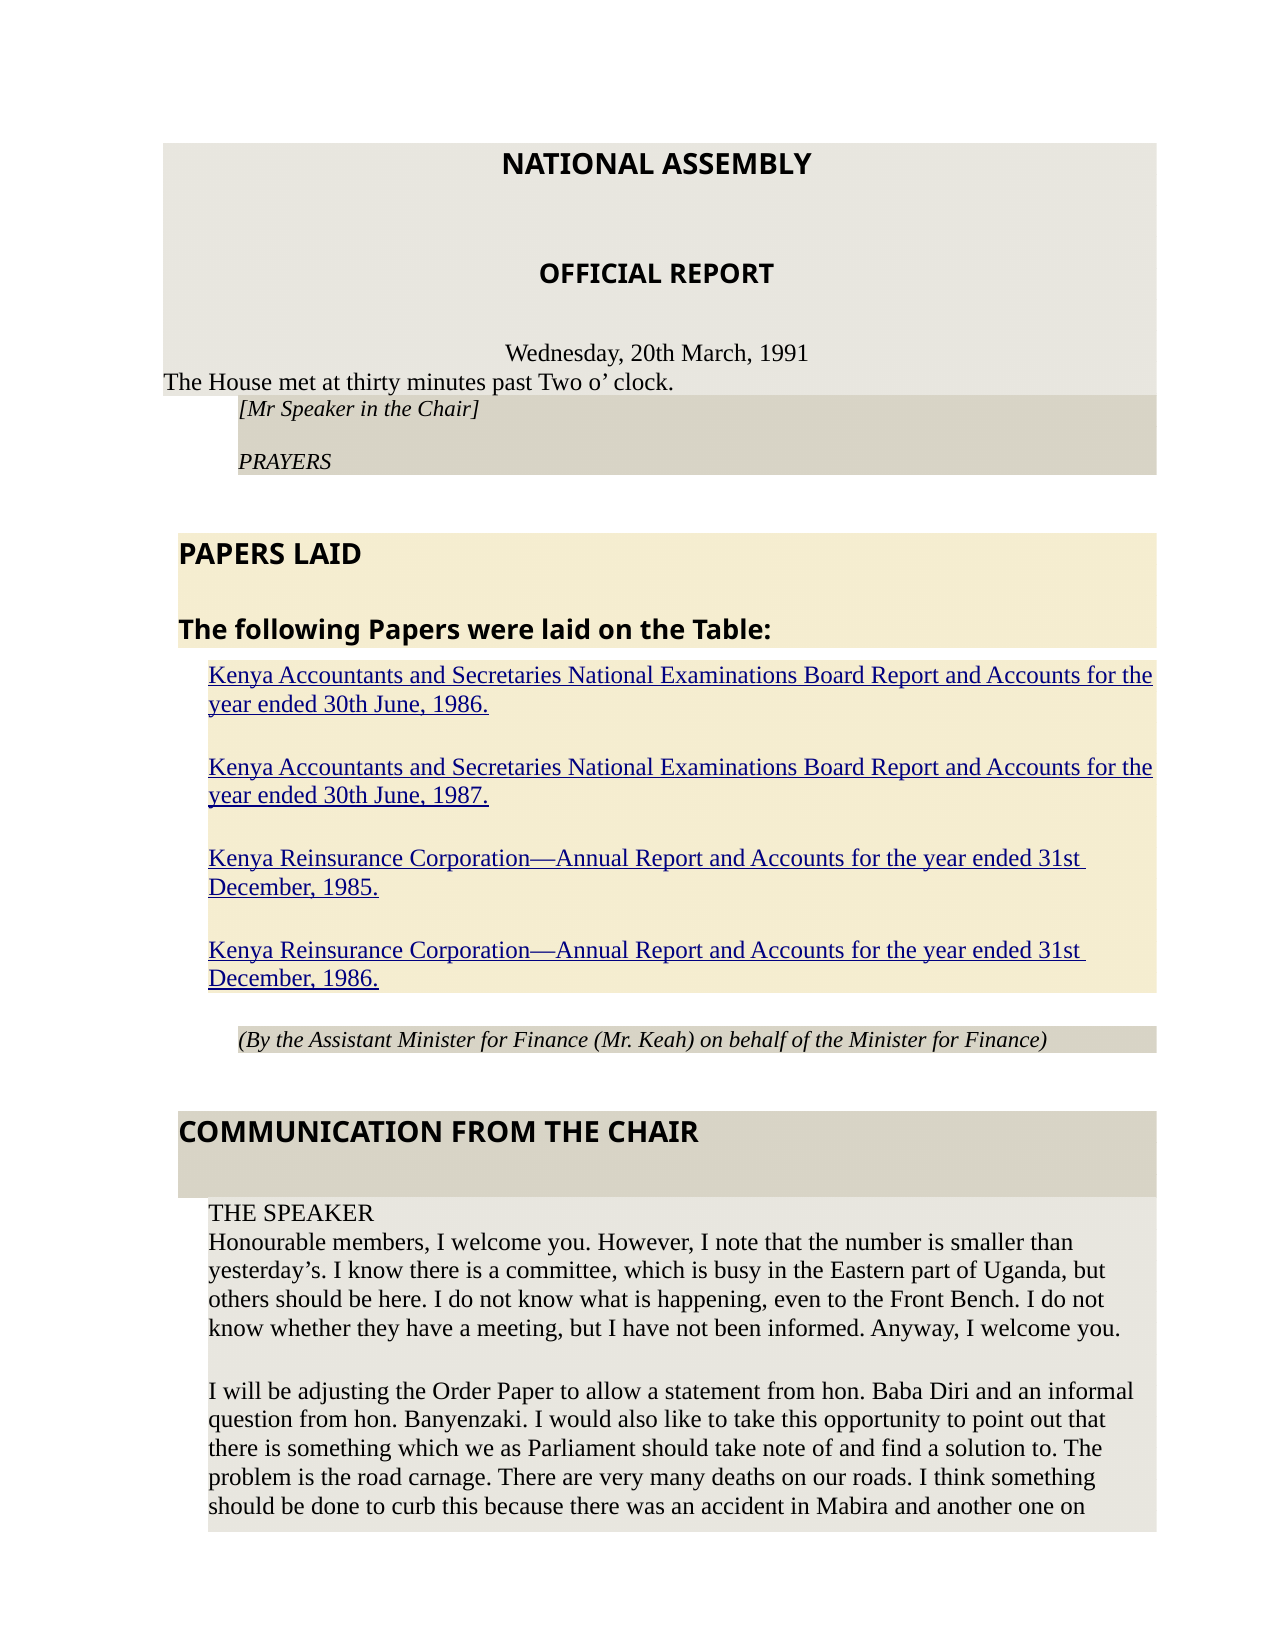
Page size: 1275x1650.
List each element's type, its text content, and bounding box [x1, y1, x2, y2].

text [Mr Speaker in the Chair] [238, 395, 1157, 422]
picture [208, 1519, 1157, 1532]
text Kenya Reinsurance Corporation—Annual Report and Accounts for the year ended 31st December, 1986. [208, 935, 1157, 992]
text PRAYERS [238, 448, 1157, 474]
text Kenya Accountants and Secretaries National Examinations Board Report and Accounts for the year ended 30th June, 1987. [208, 752, 1157, 809]
text The following Papers were laid on the Table: [178, 611, 1157, 647]
text I will be adjusting the Order Paper to allow a statement from hon. Baba Diri and an informal question from hon. Banyenzaki. I would also like to take this opportunity to point out that there is something which we as Parliament should take note of and find a solution to. The problem is the road carnage. There are very many deaths on our roads. I think something should be done to curb this because there was an accident in Mabira and another one on [208, 1376, 1157, 1519]
picture [178, 573, 1157, 611]
picture [238, 422, 1157, 448]
text OFFICIAL REPORT [163, 254, 1157, 291]
picture [208, 809, 1157, 843]
text COMMUNICATION FROM THE CHAIR [178, 1112, 1157, 1151]
text NATIONAL ASSEMBLY [163, 143, 1157, 183]
picture [163, 183, 1157, 254]
picture [208, 901, 1157, 935]
text (By the Assistant Minister for Finance (Mr. Keah) on behalf of the Minister for Finance) [238, 1026, 1157, 1053]
text The House met at thirty minutes past Two o’ clock. [163, 367, 1157, 395]
text PAPERS LAID [178, 533, 1157, 573]
picture [163, 291, 1157, 338]
text Wednesday, 20th March, 1991 [163, 338, 1157, 367]
text Kenya Reinsurance Corporation—Annual Report and Accounts for the year ended 31st December, 1985. [208, 843, 1157, 901]
text Honourable members, I welcome you. However, I note that the number is smaller than yesterday’s. I know there is a committee, which is busy in the Eastern part of Uganda, but others should be here. I do not know what is happening, even to the Front Bench. I do not know whether they have a meeting, but I have not been informed. Anyway, I welcome you. [208, 1227, 1157, 1342]
text THE SPEAKER [208, 1198, 1157, 1227]
picture [208, 717, 1157, 752]
picture [178, 1151, 1157, 1198]
picture [208, 1342, 1157, 1376]
text Kenya Accountants and Secretaries National Examinations Board Report and Accounts for the year ended 30th June, 1986. [208, 660, 1157, 717]
